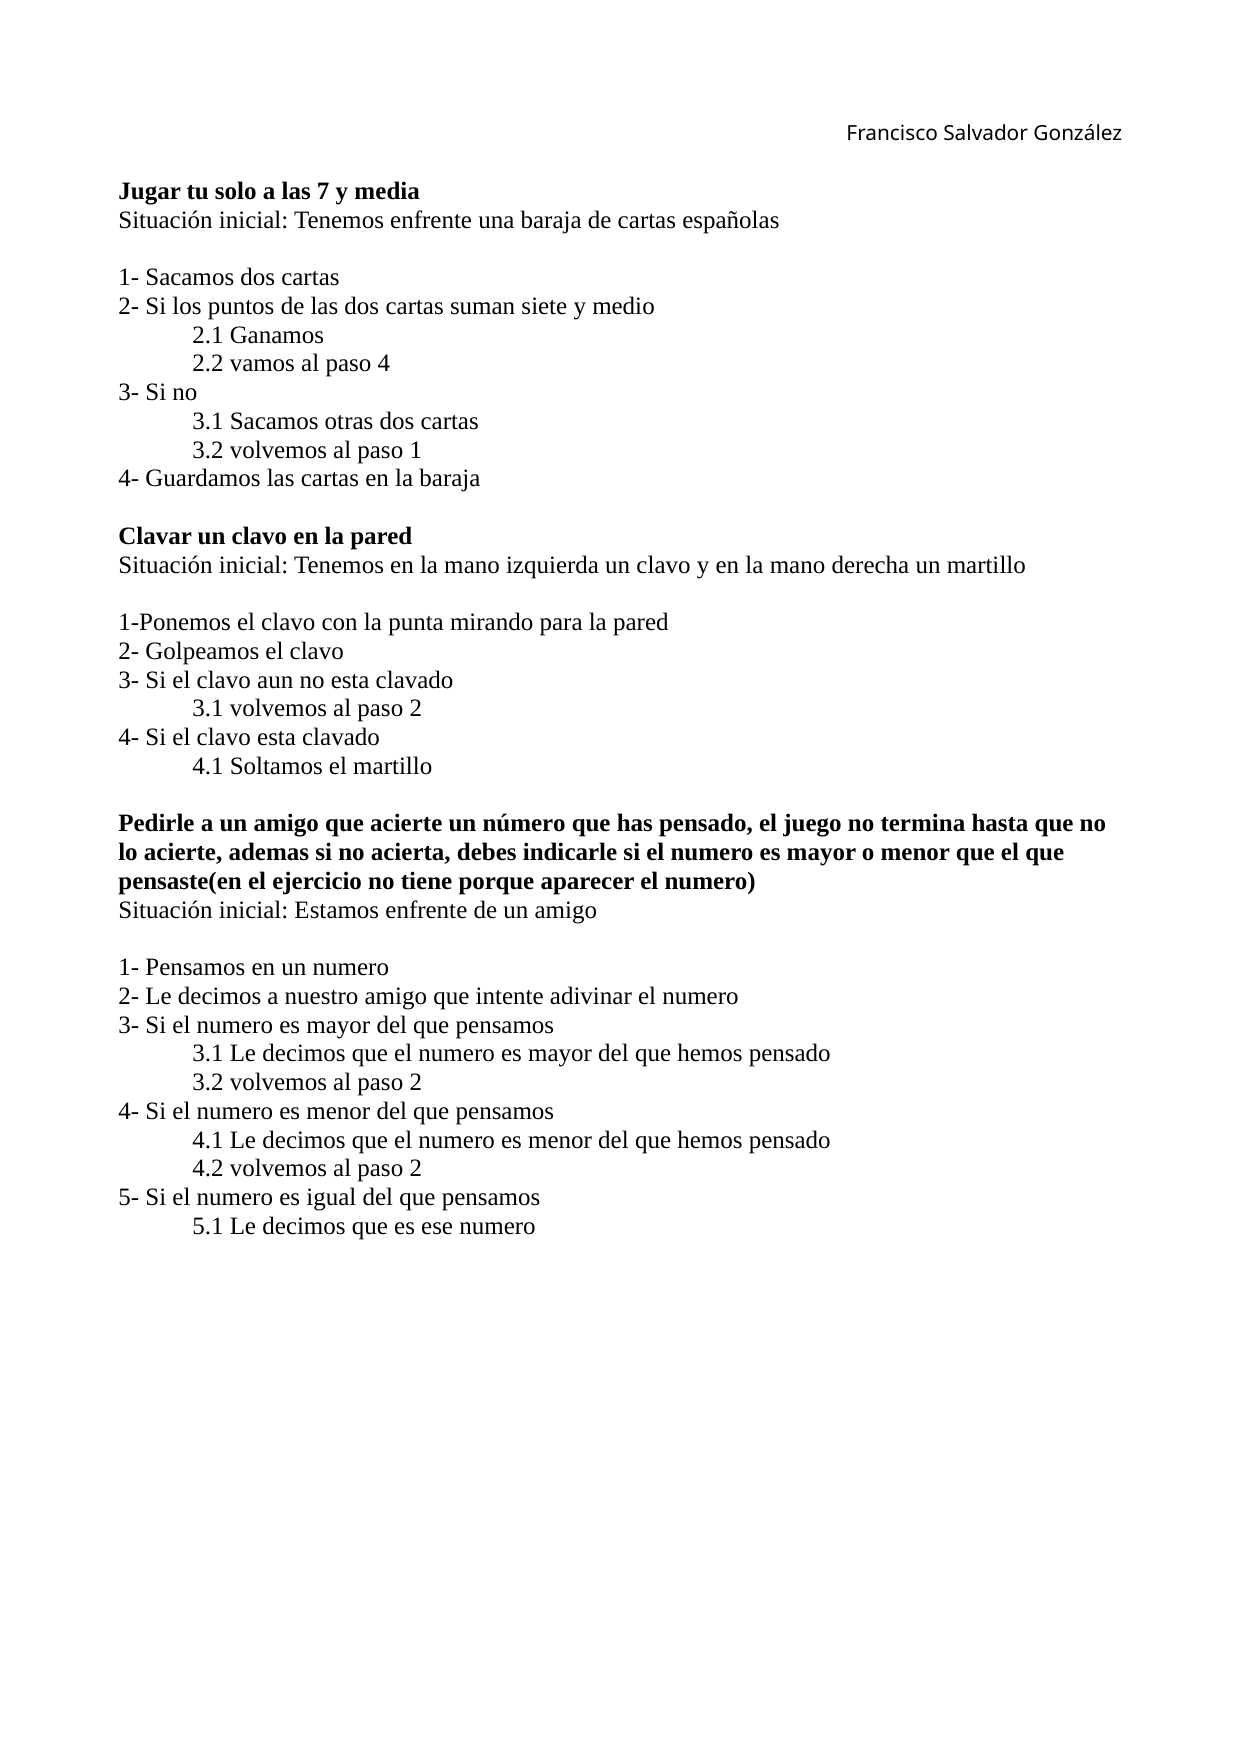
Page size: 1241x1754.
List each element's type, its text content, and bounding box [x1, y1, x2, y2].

text Situación inicial: Tenemos enfrente una baraja de cartas españolas [118, 205, 1122, 233]
text 4- Si el numero es menor del que pensamos [118, 1096, 1122, 1125]
text 2.1 Ganamos [118, 320, 1122, 348]
text 4.1 Soltamos el martillo [118, 751, 1122, 780]
text Pedirle a un amigo que acierte un número que has pensado, el juego no termina hasta que no lo acierte, ademas si no acierta, debes indicarle si el numero es mayor o menor que el que pensaste(en el ejercicio no tiene porque aparecer el numero) [118, 808, 1122, 895]
text Clavar un clavo en la pared [118, 521, 1122, 550]
text 1- Pensamos en un numero [118, 952, 1122, 981]
text 2.2 vamos al paso 4 [118, 348, 1122, 377]
text 5- Si el numero es igual del que pensamos [118, 1182, 1122, 1211]
text 3- Si el clavo aun no esta clavado [118, 665, 1122, 693]
text 3.1 volvemos al paso 2 [118, 693, 1122, 722]
text 2- Si los puntos de las dos cartas suman siete y medio [118, 291, 1122, 320]
text 1-Ponemos el clavo con la punta mirando para la pared [118, 607, 1122, 636]
text 3.1 Le decimos que el numero es mayor del que hemos pensado [118, 1038, 1122, 1067]
text Jugar tu solo a las 7 y media [118, 176, 1122, 205]
text 2- Golpeamos el clavo [118, 636, 1122, 665]
text 2- Le decimos a nuestro amigo que intente adivinar el numero [118, 981, 1122, 1010]
text 4.2 volvemos al paso 2 [118, 1153, 1122, 1182]
text 3.2 volvemos al paso 1 [118, 435, 1122, 463]
text 3.1 Sacamos otras dos cartas [118, 406, 1122, 435]
text 3.2 volvemos al paso 2 [118, 1067, 1122, 1096]
text 5.1 Le decimos que es ese numero [118, 1211, 1122, 1240]
text 3- Si el numero es mayor del que pensamos [118, 1010, 1122, 1038]
text 4.1 Le decimos que el numero es menor del que hemos pensado [118, 1125, 1122, 1153]
text 4- Guardamos las cartas en la baraja [118, 463, 1122, 492]
text Situación inicial: Tenemos en la mano izquierda un clavo y en la mano derecha un martillo [118, 550, 1122, 578]
text 1- Sacamos dos cartas [118, 262, 1122, 291]
text Situación inicial: Estamos enfrente de un amigo [118, 895, 1122, 923]
text 3- Si no [118, 377, 1122, 406]
text 4- Si el clavo esta clavado [118, 722, 1122, 751]
